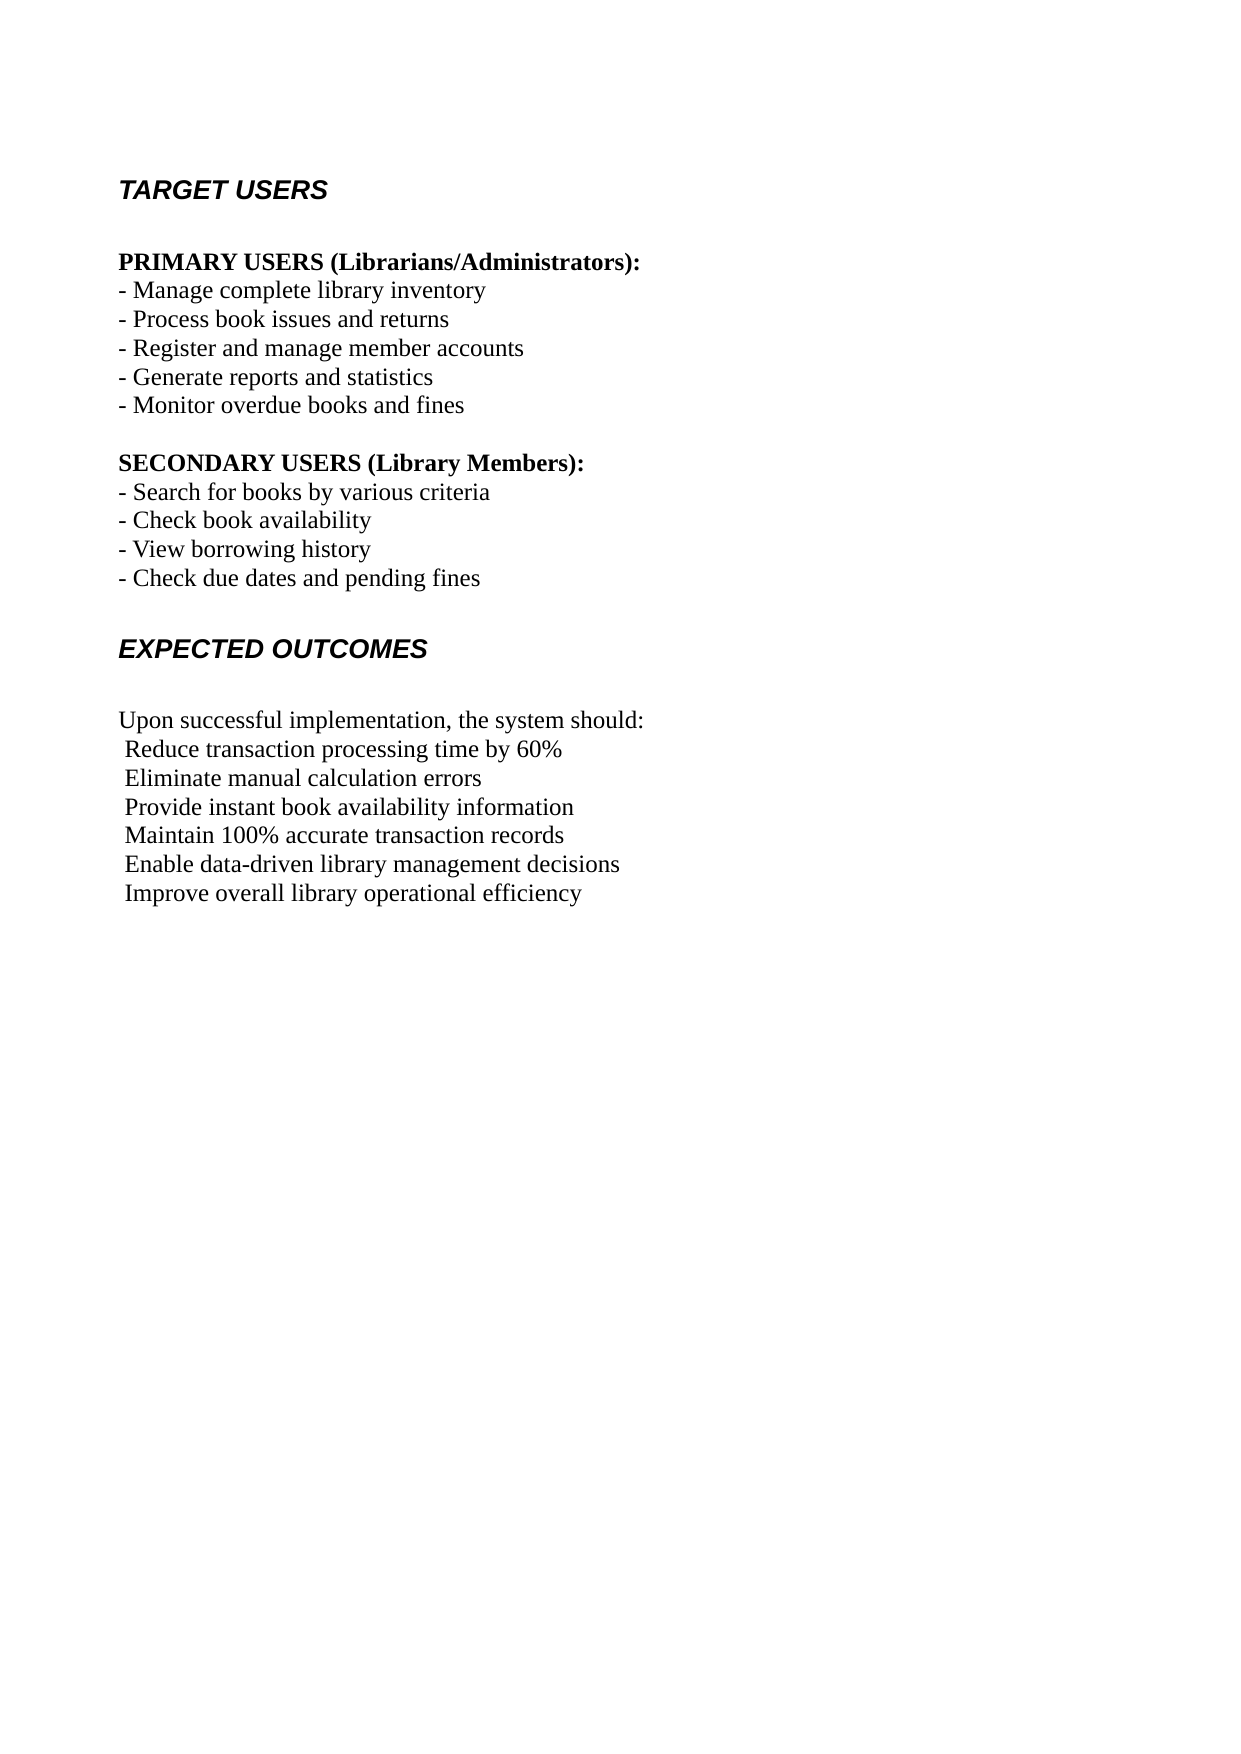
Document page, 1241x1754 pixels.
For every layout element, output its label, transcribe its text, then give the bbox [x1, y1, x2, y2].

text - Monitor overdue books and fines [118, 391, 1122, 419]
text - Process book issues and returns [118, 304, 1122, 333]
text Reduce transaction processing time by 60% [118, 734, 1122, 763]
text Provide instant book availability information [118, 792, 1122, 821]
subtitle EXPECTED OUTCOMES [118, 633, 1122, 664]
text - View borrowing history [118, 534, 1122, 563]
text Eliminate manual calculation errors [118, 763, 1122, 792]
text SECONDARY USERS (Library Members): [118, 448, 1122, 477]
text - Check due dates and pending fines [118, 563, 1122, 592]
text Upon successful implementation, the system should: [118, 706, 1122, 734]
text - Manage complete library inventory [118, 276, 1122, 304]
text - Search for books by various criteria [118, 477, 1122, 506]
text Enable data-driven library management decisions [118, 849, 1122, 878]
text - Generate reports and statistics [118, 362, 1122, 391]
text Maintain 100% accurate transaction records [118, 821, 1122, 849]
text Improve overall library operational efficiency [118, 878, 1122, 907]
subtitle TARGET USERS [118, 174, 1122, 206]
text - Register and manage member accounts [118, 333, 1122, 362]
text - Check book availability [118, 506, 1122, 534]
text PRIMARY USERS (Librarians/Administrators): [118, 247, 1122, 276]
